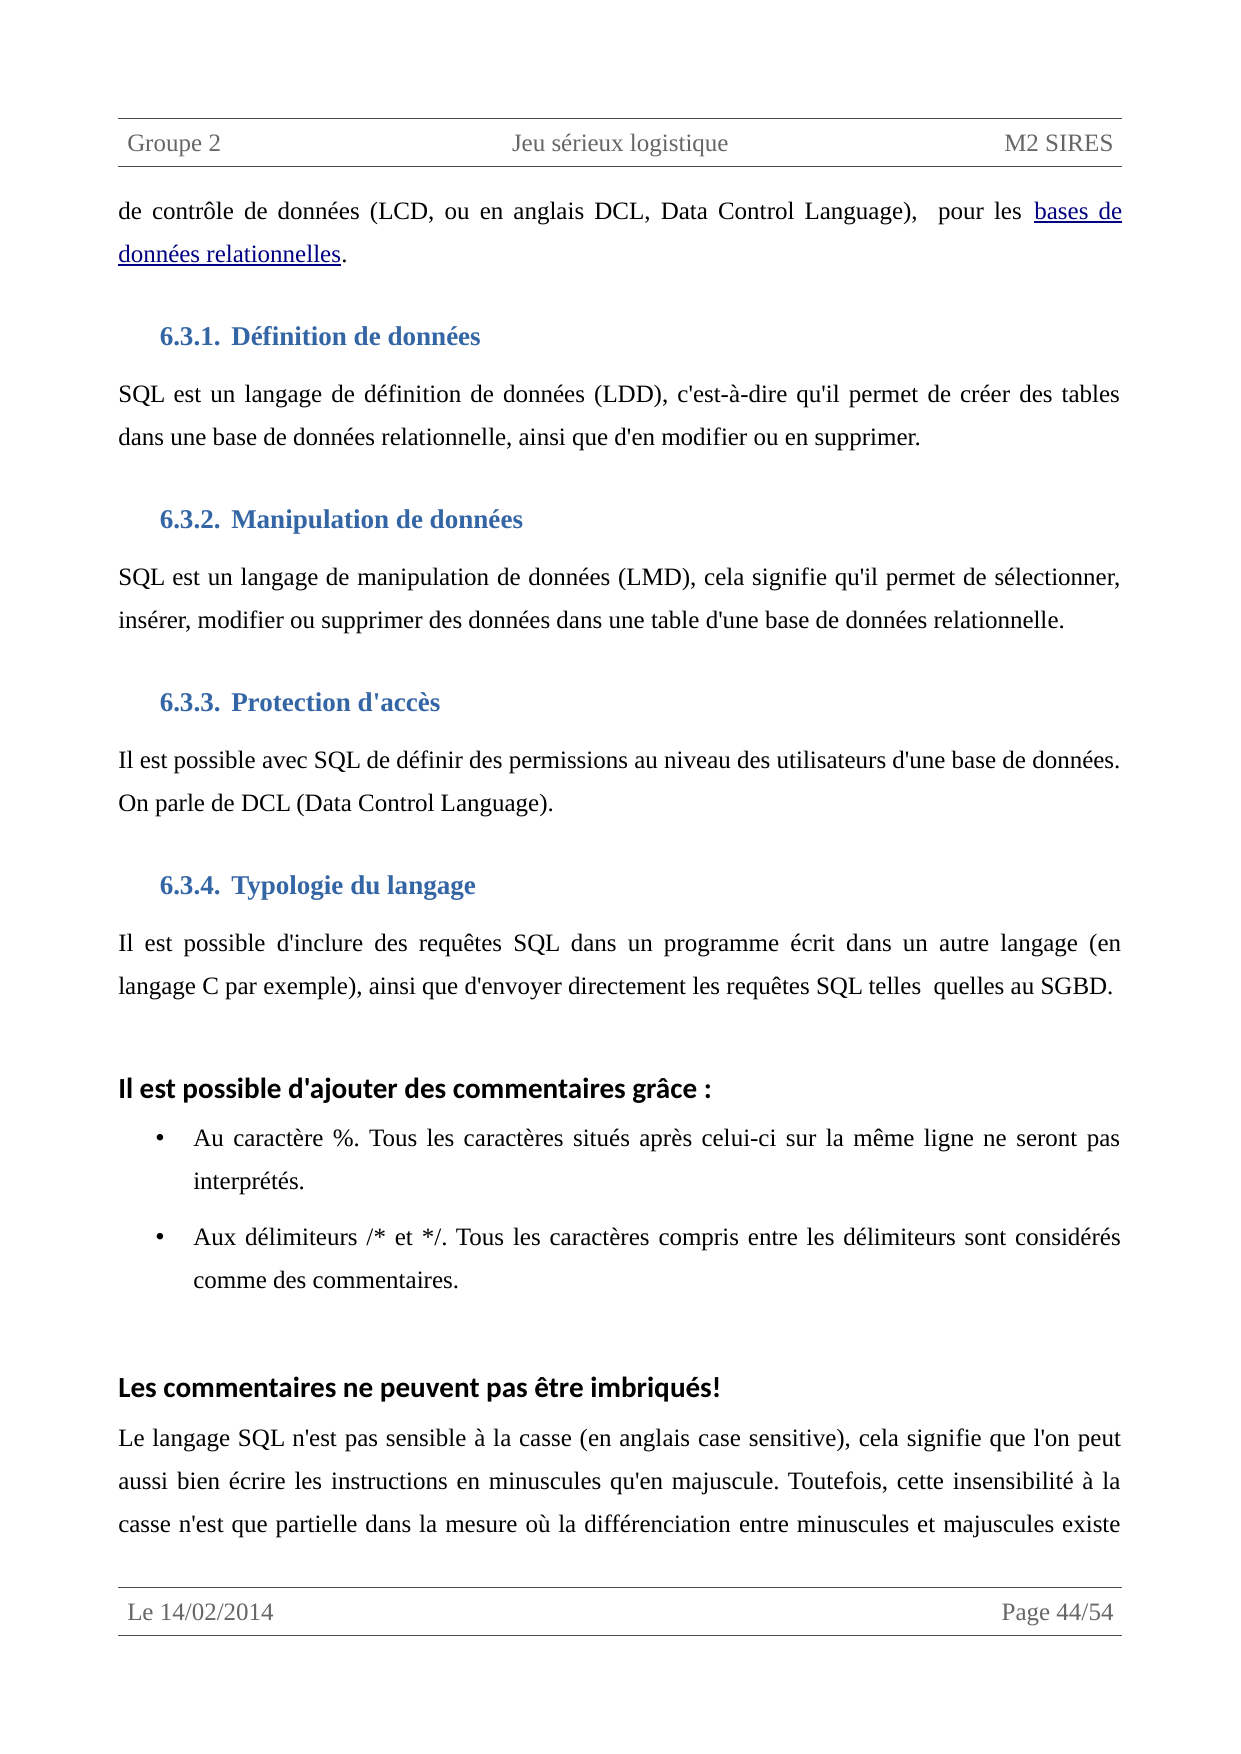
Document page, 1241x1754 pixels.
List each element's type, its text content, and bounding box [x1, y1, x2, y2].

subtitle Typologie du langage [157, 869, 1122, 900]
text SQL est un langage de manipulation de données (LMD), cela signifie qu'il permet de sélectionner, insérer, modifier ou supprimer des données dans une table d'une base de données relationnelle. [118, 562, 1122, 634]
list Aux délimiteurs /* et */. Tous les caractères compris entre les délimiteurs sont considérés comme des commentaires. [156, 1222, 1122, 1294]
subtitle Protection d'accès [157, 686, 1122, 717]
subtitle Manipulation de données [157, 503, 1122, 534]
subtitle Définition de données [157, 320, 1122, 351]
text Il est possible d'ajouter des commentaires grâce : [118, 1070, 1122, 1106]
text SQL est un langage de définition de données (LDD), c'est-à-dire qu'il permet de créer des tables dans une base de données relationnelle, ainsi que d'en modifier ou en supprimer. [118, 379, 1122, 451]
text Il est possible avec SQL de définir des permissions au niveau des utilisateurs d'une base de données. On parle de DCL (Data Control Language). [118, 745, 1122, 817]
list Au caractère %. Tous les caractères situés après celui-ci sur la même ligne ne seront pas interprétés. [156, 1123, 1122, 1195]
text Il est possible d'inclure des requêtes SQL dans un programme écrit dans un autre langage (en langage C par exemple), ainsi que d'envoyer directement les requêtes SQL telles quelles au SGBD. [118, 928, 1122, 1000]
text de contrôle de données (LCD, ou en anglais DCL, Data Control Language), pour les bases de données relationnelles. [118, 196, 1122, 268]
text Le langage SQL n'est pas sensible à la casse (en anglais case sensitive), cela signifie que l'on peut aussi bien écrire les instructions en minuscules qu'en majuscule. Toutefois, cette insensibilité à la casse n'est que partielle dans la mesure où la différenciation entre minuscules et majuscules existe [118, 1423, 1122, 1538]
text Les commentaires ne peuvent pas être imbriqués! [118, 1321, 1122, 1405]
